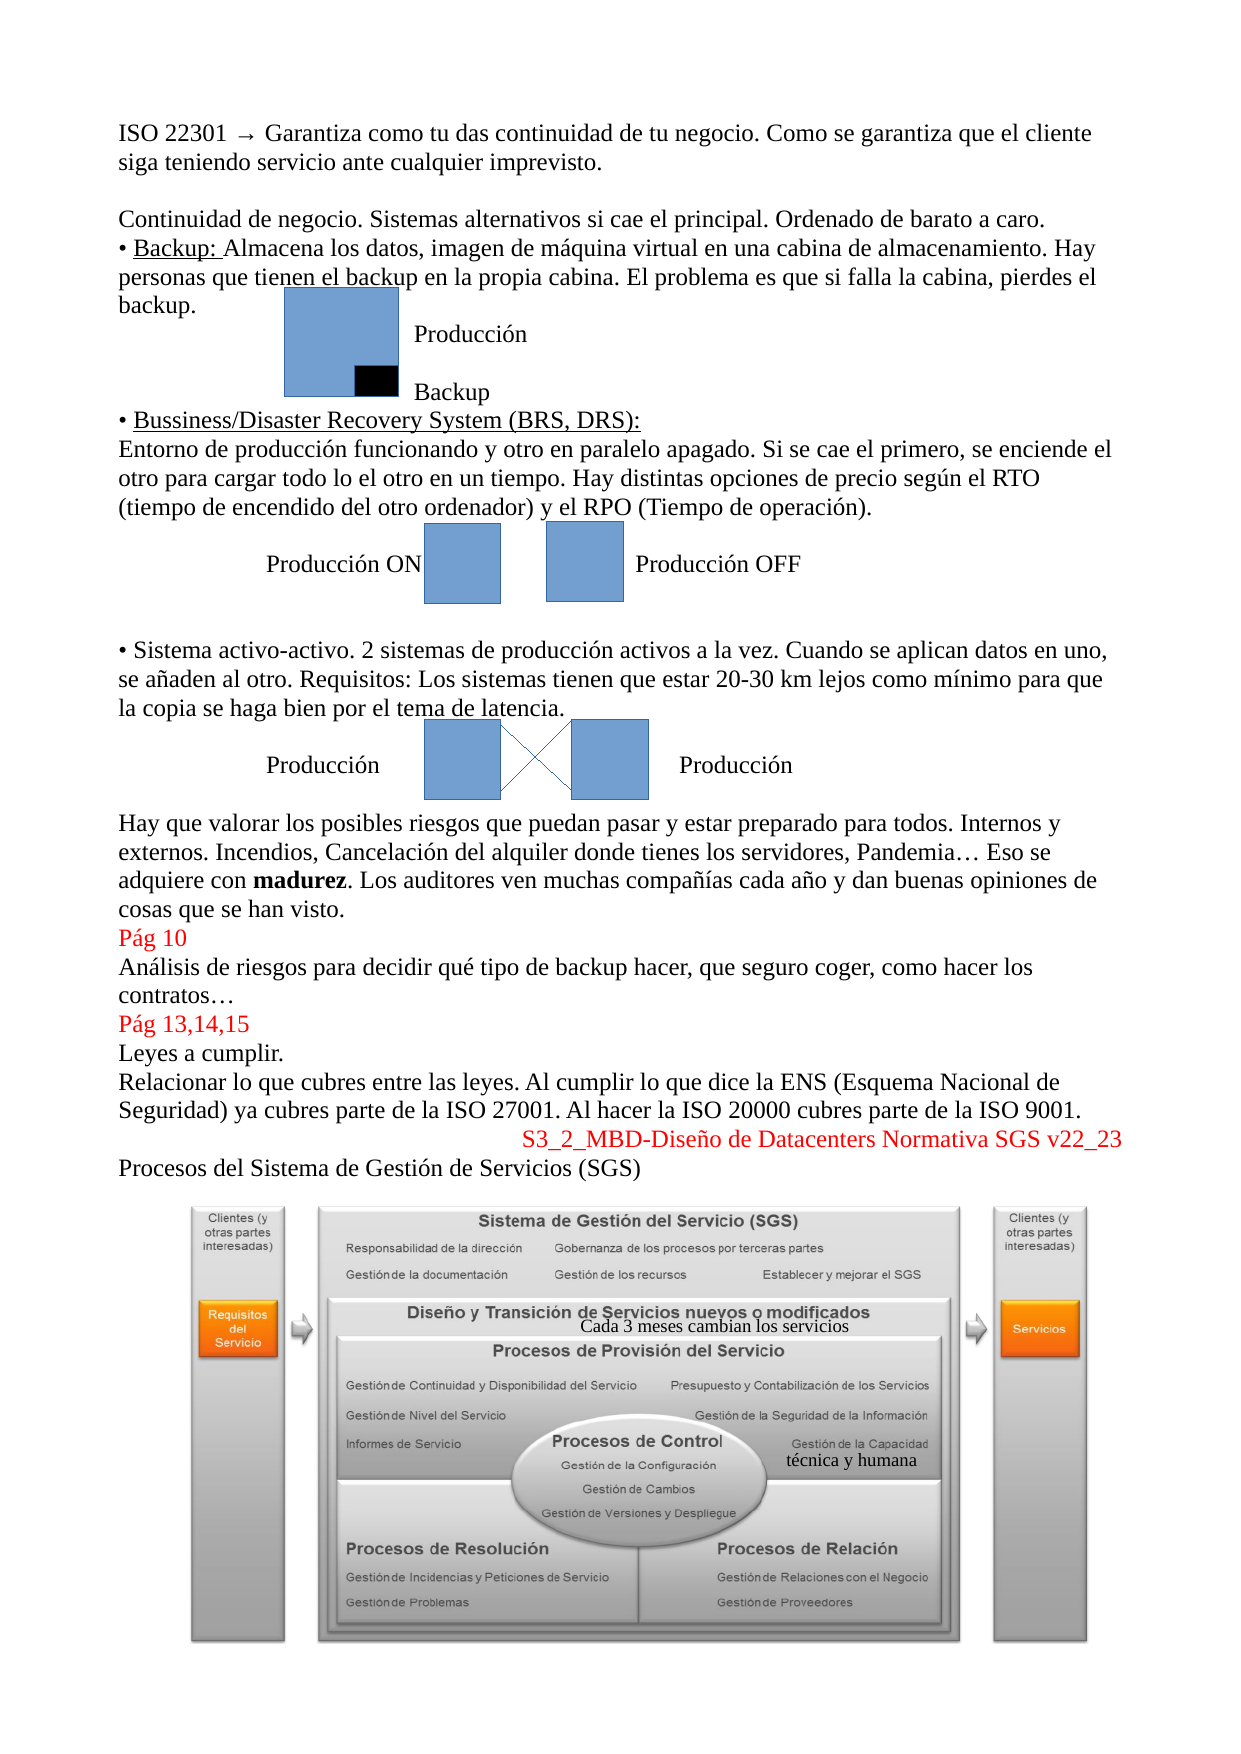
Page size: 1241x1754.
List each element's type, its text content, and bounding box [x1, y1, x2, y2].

text Backup [118, 377, 1122, 406]
text Producción ON [118, 549, 424, 578]
text • Sistema activo-activo. 2 sistemas de producción activos a la vez. Cuando se aplican datos en uno, se añaden al otro. Requisitos: Los sistemas tienen que estar 20-30 km lejos como mínimo para que la copia se haga bien por el tema de latencia. [118, 636, 1122, 722]
text Leyes a cumplir. [118, 1038, 1122, 1067]
picture [184, 1200, 1092, 1644]
text Relacionar lo que cubres entre las leyes. Al cumplir lo que dice la ENS (Esquema Nacional de Seguridad) ya cubres parte de la ISO 27001. Al hacer la ISO 20000 cubres parte de la ISO 9001. [118, 1067, 1122, 1124]
text Continuidad de negocio. Sistemas alternativos si cae el principal. Ordenado de barato a caro. [118, 204, 1122, 233]
text [501, 751, 571, 779]
text Producción [399, 319, 1122, 348]
text Pág 10 [118, 923, 1122, 952]
text Hay que valorar los posibles riesgos que puedan pasar y estar preparado para todos. Internos y externos. Incendios, Cancelación del alquiler donde tienes los servidores, Pandemia… Eso se adquiere con madurez. Los auditores ven muchas compañías cada año y dan buenas opiniones de cosas que se han visto. [118, 808, 1122, 923]
text Análisis de riesgos para decidir qué tipo de backup hacer, que seguro coger, como hacer los contratos… [118, 952, 1122, 1009]
text [118, 319, 284, 348]
text Entorno de producción funcionando y otro en paralelo apagado. Si se cae el primero, se enciende el otro para cargar todo lo el otro en un tiempo. Hay distintas opciones de precio según el RTO (tiempo de encendido del otro ordenador) y el RPO (Tiempo de operación). [118, 434, 1122, 521]
text Producción [649, 751, 1122, 779]
text S3_2_MBD-Diseño de Datacenters Normativa SGS v22_23 [118, 1124, 1122, 1153]
text ISO 22301 → Garantiza como tu das continuidad de tu negocio. Como se garantiza que el cliente siga teniendo servicio ante cualquier imprevisto. [118, 118, 1122, 176]
text Producción [118, 751, 424, 779]
text • Backup: Almacena los datos, imagen de máquina virtual en una cabina de almacenamiento. Hay personas que tienen el backup en la propia cabina. El problema es que si falla la cabina, pierdes el backup. [118, 233, 1122, 319]
text Pág 13,14,15 [118, 1009, 1122, 1038]
text Producción OFF [624, 549, 1122, 578]
text Procesos del Sistema de Gestión de Servicios (SGS) [118, 1153, 1122, 1182]
text [501, 549, 546, 578]
text • Bussiness/Disaster Recovery System (BRS, DRS): [118, 406, 1122, 434]
